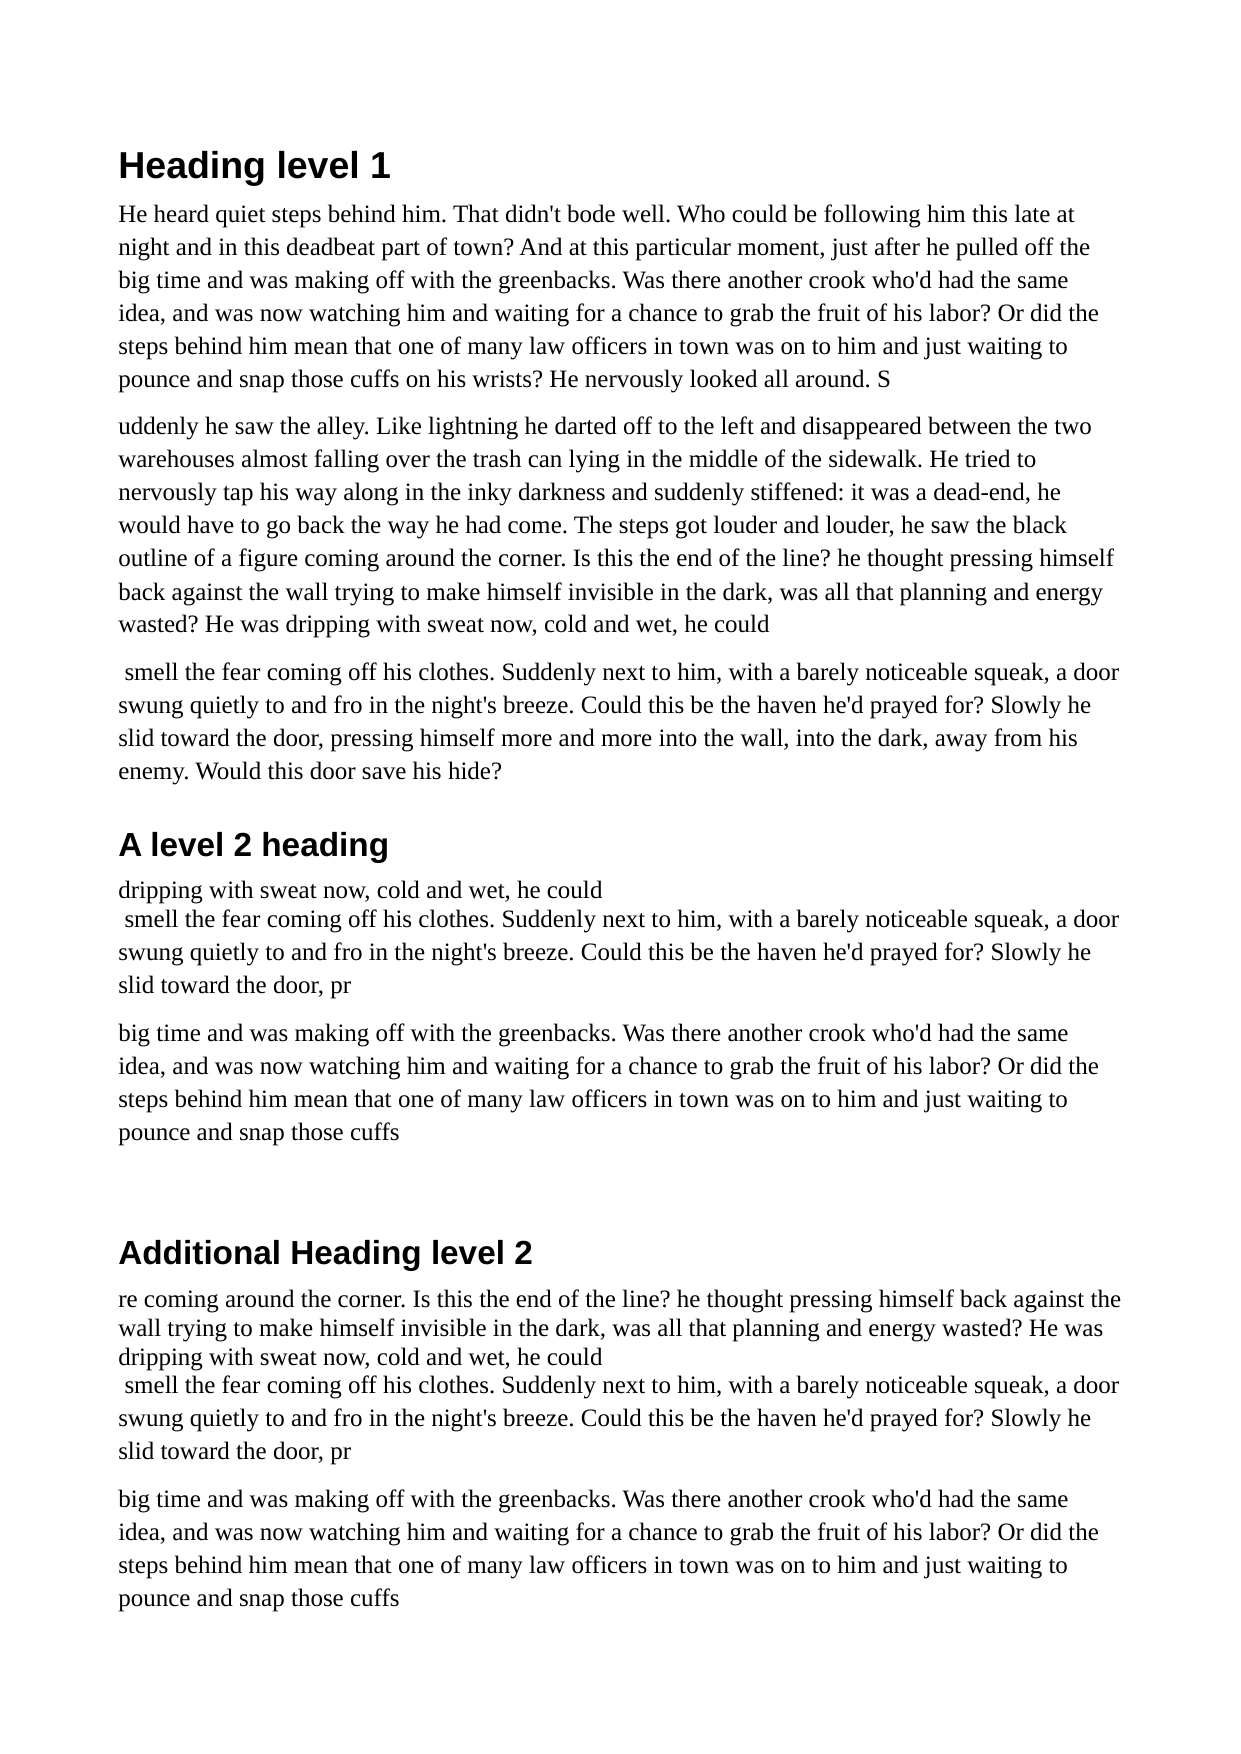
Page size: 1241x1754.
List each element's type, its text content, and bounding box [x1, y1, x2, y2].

text dripping with sweat now, cold and wet, he could [118, 876, 1122, 904]
text He heard quiet steps behind him. That didn't bode well. Who could be following him this late at night and in this deadbeat part of town? And at this particular moment, just after he pulled off the big time and was making off with the greenbacks. Was there another crook who'd had the same idea, and was now watching him and waiting for a chance to grab the fruit of his labor? Or did the steps behind him mean that one of many law officers in town was on to him and just waiting to pounce and snap those cuffs on his wrists? He nervously looked all around. S [118, 199, 1122, 393]
subtitle Heading level 1 [118, 143, 1122, 186]
text re coming around the corner. Is this the end of the line? he thought pressing himself back against the wall trying to make himself invisible in the dark, was all that planning and energy wasted? He was dripping with sweat now, cold and wet, he could [118, 1284, 1122, 1370]
text big time and was making off with the greenbacks. Was there another crook who'd had the same idea, and was now watching him and waiting for a chance to grab the fruit of his labor? Or did the steps behind him mean that one of many law officers in town was on to him and just waiting to pounce and snap those cuffs [118, 1484, 1122, 1612]
subtitle Additional Heading level 2 [118, 1233, 1122, 1272]
text smell the fear coming off his clothes. Suddenly next to him, with a barely noticeable squeak, a door swung quietly to and fro in the night's breeze. Could this be the haven he'd prayed for? Slowly he slid toward the door, pr [118, 1370, 1122, 1465]
text uddenly he saw the alley. Like lightning he darted off to the left and disappeared between the two warehouses almost falling over the trash can lying in the middle of the sidewalk. He tried to nervously tap his way along in the inky darkness and suddenly stiffened: it was a dead-end, he would have to go back the way he had come. The steps got louder and louder, he saw the black outline of a figure coming around the corner. Is this the end of the line? he thought pressing himself back against the wall trying to make himself invisible in the dark, was all that planning and energy wasted? He was dripping with sweat now, cold and wet, he could [118, 411, 1122, 638]
text smell the fear coming off his clothes. Suddenly next to him, with a barely noticeable squeak, a door swung quietly to and fro in the night's breeze. Could this be the haven he'd prayed for? Slowly he slid toward the door, pr [118, 904, 1122, 999]
text big time and was making off with the greenbacks. Was there another crook who'd had the same idea, and was now watching him and waiting for a chance to grab the fruit of his labor? Or did the steps behind him mean that one of many law officers in town was on to him and just waiting to pounce and snap those cuffs [118, 1018, 1122, 1146]
subtitle A level 2 heading [118, 825, 1122, 863]
text smell the fear coming off his clothes. Suddenly next to him, with a barely noticeable squeak, a door swung quietly to and fro in the night's breeze. Could this be the haven he'd prayed for? Slowly he slid toward the door, pressing himself more and more into the wall, into the dark, away from his enemy. Would this door save his hide? [118, 657, 1122, 785]
